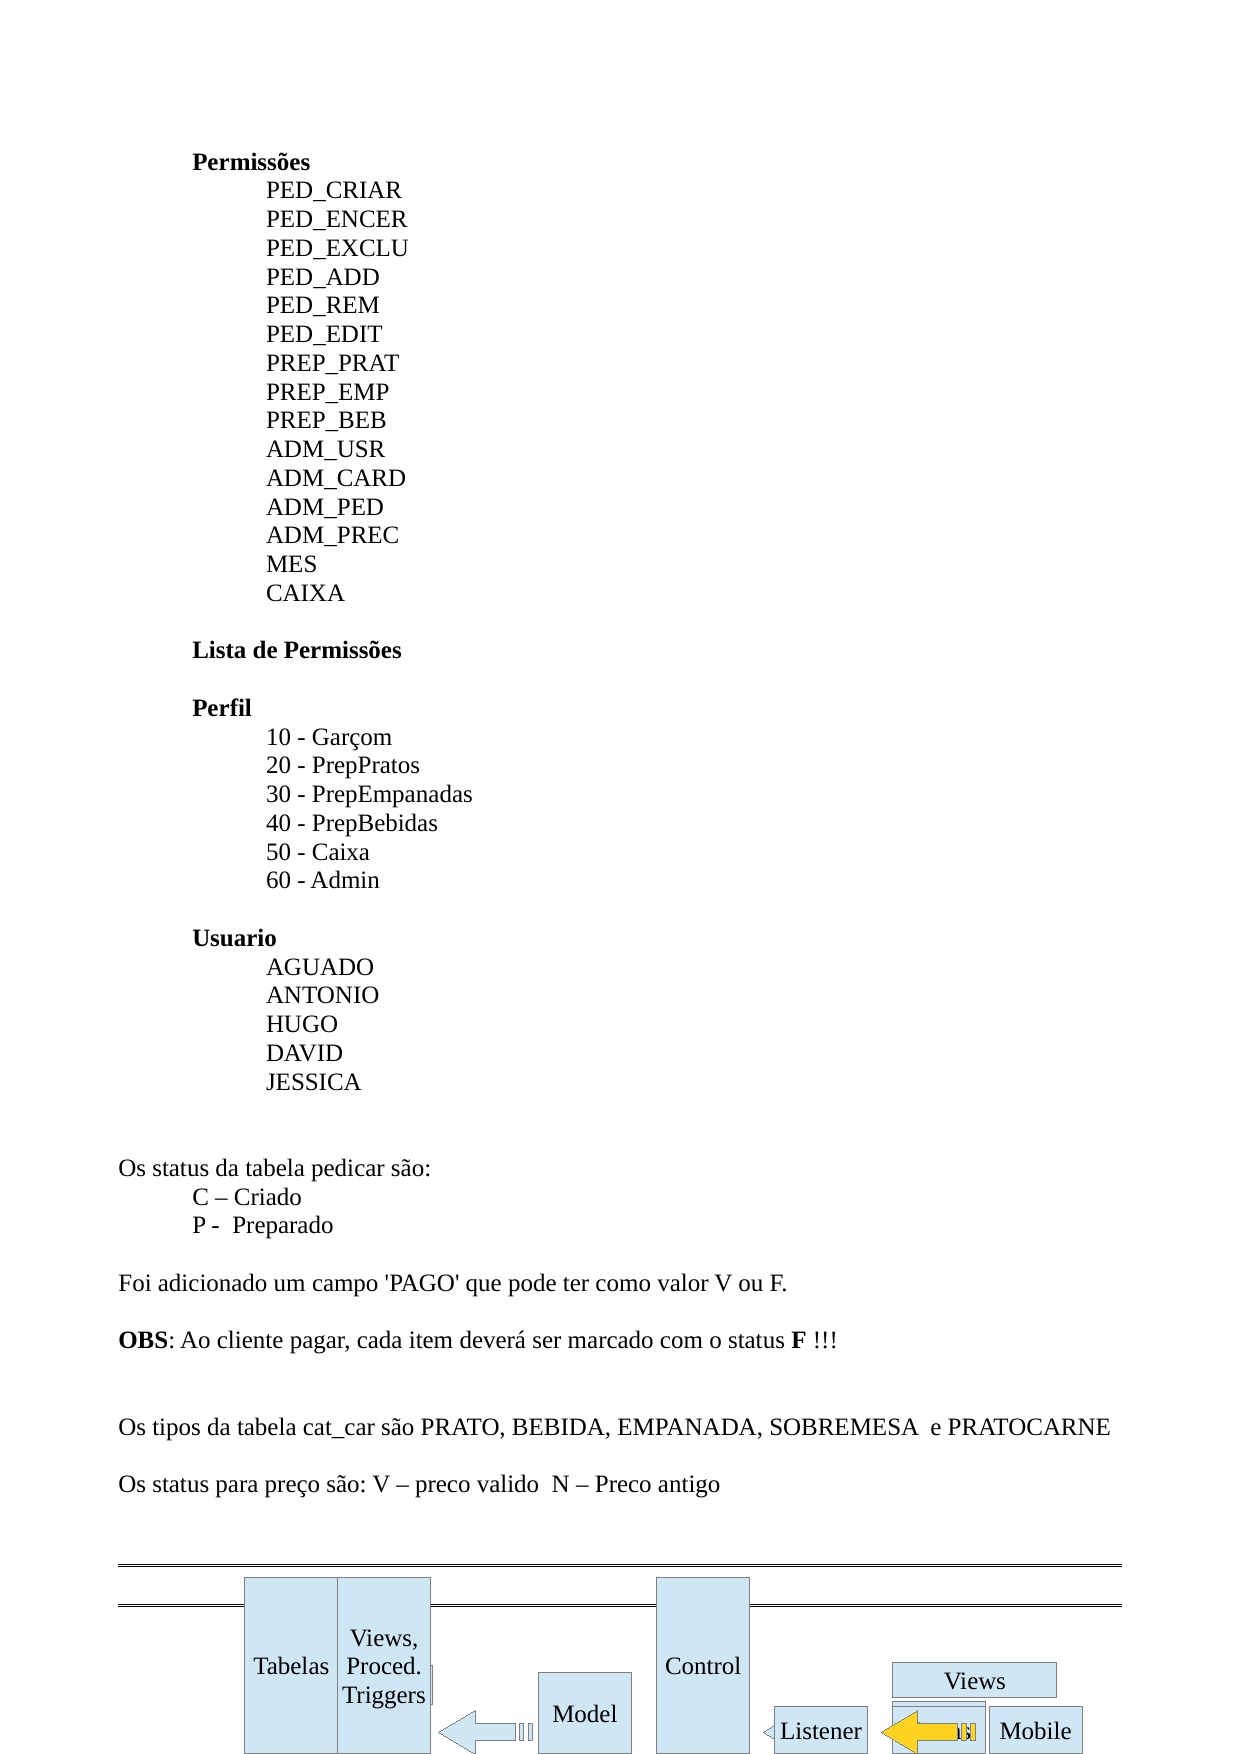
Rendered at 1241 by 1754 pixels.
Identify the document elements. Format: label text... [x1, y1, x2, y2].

text PED_ADD [118, 262, 1122, 291]
text Foi adicionado um campo 'PAGO' que pode ter como valor V ou F. [118, 1268, 1122, 1297]
text Os tipos da tabela cat_car são PRATO, BEBIDA, EMPANADA, SOBREMESA e PRATOCARNE [118, 1412, 1122, 1441]
text Lista de Permissões [118, 636, 1122, 664]
text 40 - PrepBebidas [118, 808, 1122, 837]
text 60 - Admin [118, 866, 1122, 894]
text ADM_PED [118, 492, 1122, 521]
text HUGO [118, 1009, 1122, 1038]
text 30 - PrepEmpanadas [118, 779, 1122, 808]
text Os status da tabela pedicar são: [118, 1153, 1122, 1182]
text PED_CRIAR [118, 176, 1122, 204]
text JESSICA [118, 1067, 1122, 1096]
text PED_ENCER [118, 204, 1122, 233]
text DAVID [118, 1038, 1122, 1067]
text 20 - PrepPratos [118, 751, 1122, 779]
text PREP_EMP [118, 377, 1122, 406]
text OBS: Ao cliente pagar, cada item deverá ser marcado com o status F !!! [118, 1326, 1122, 1354]
text PED_EDIT [118, 319, 1122, 348]
text P - Preparado [118, 1211, 1122, 1239]
text ADM_PREC [118, 521, 1122, 549]
text PREP_PRAT [118, 348, 1122, 377]
text 10 - Garçom [118, 722, 1122, 751]
text ADM_CARD [118, 463, 1122, 492]
text PREP_BEB [118, 406, 1122, 434]
text PED_REM [118, 291, 1122, 319]
text C – Criado [118, 1182, 1122, 1211]
text ANTONIO [118, 981, 1122, 1009]
text MES [118, 549, 1122, 578]
text PED_EXCLU [118, 233, 1122, 262]
text AGUADO [118, 952, 1122, 981]
text Permissões [118, 147, 1122, 176]
text ADM_USR [118, 434, 1122, 463]
text CAIXA [118, 578, 1122, 607]
text Os status para preço são: V – preco valido N – Preco antigo [118, 1469, 1122, 1498]
text Perfil [118, 693, 1122, 722]
text Usuario [118, 923, 1122, 952]
text 50 - Caixa [118, 837, 1122, 866]
